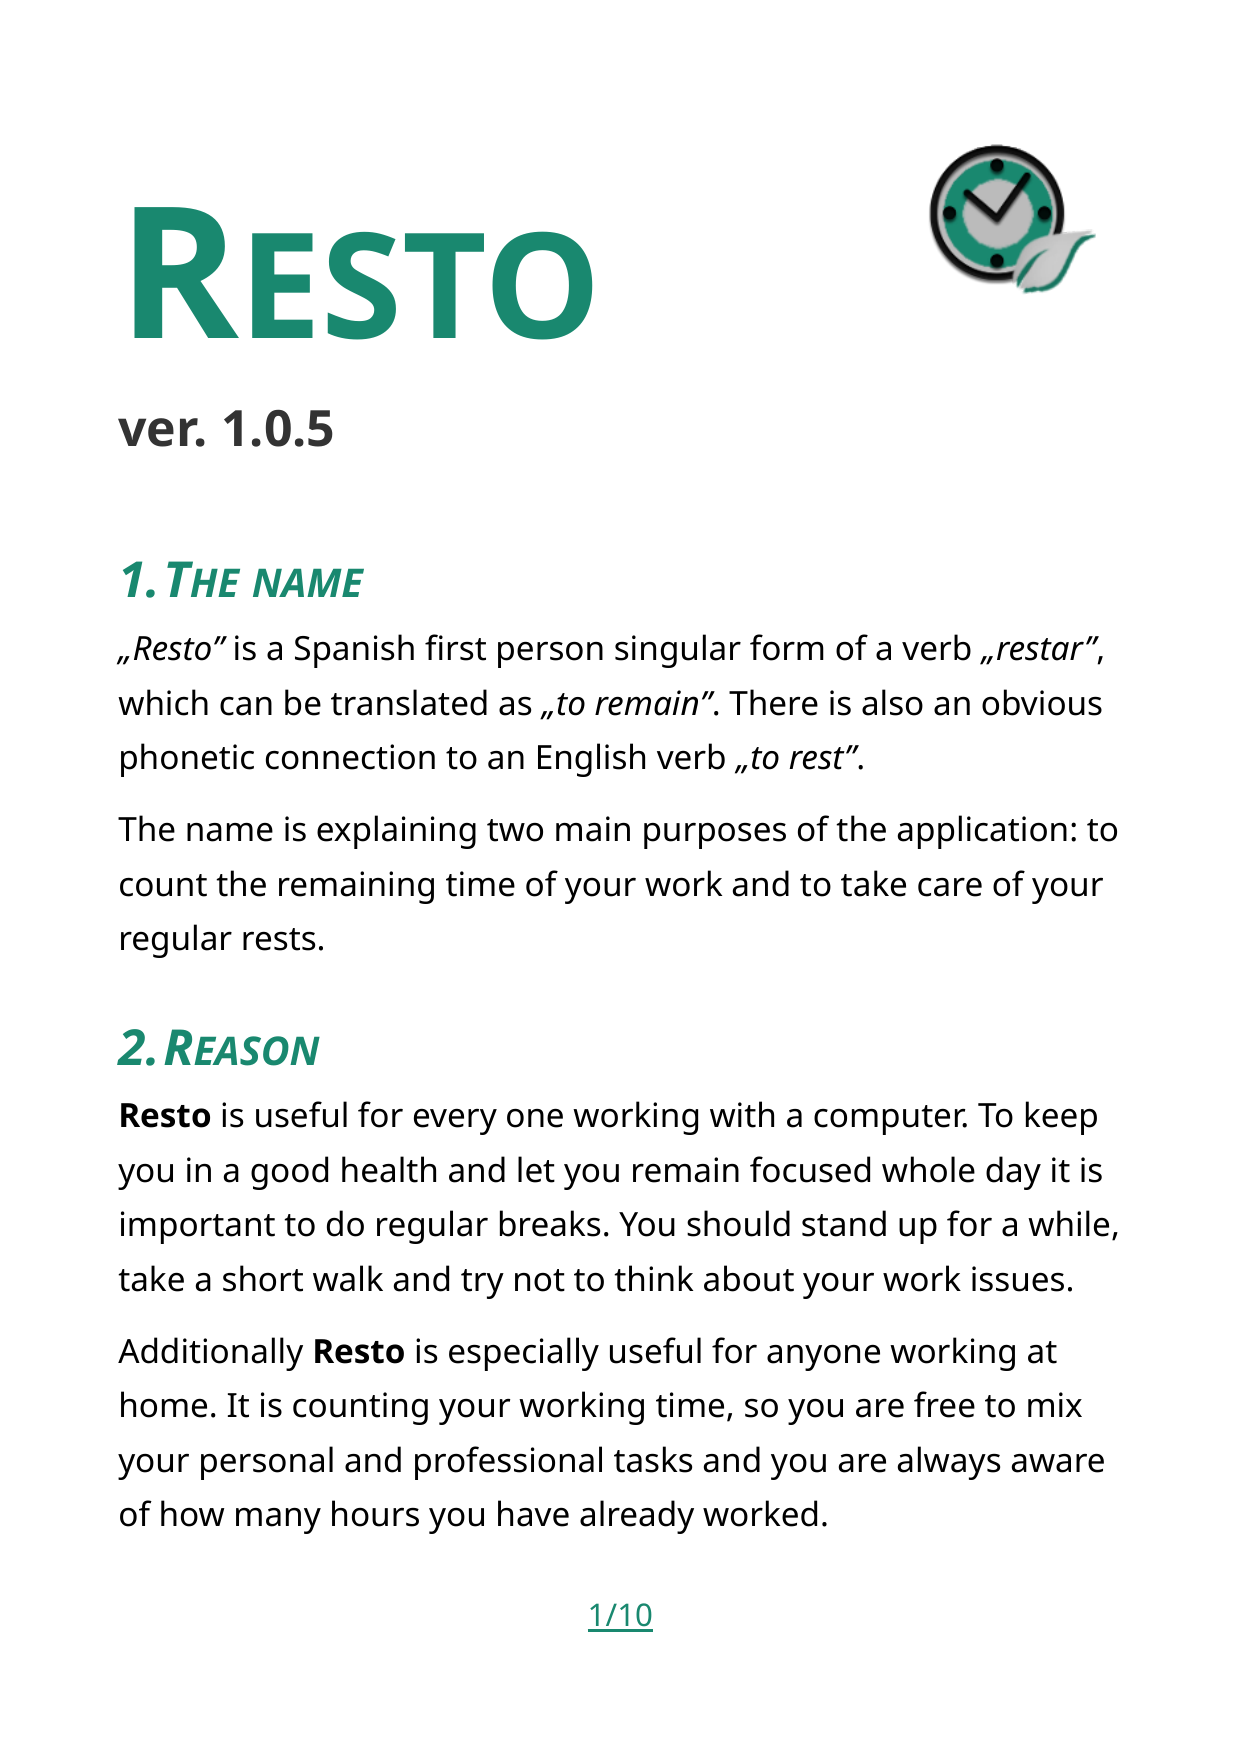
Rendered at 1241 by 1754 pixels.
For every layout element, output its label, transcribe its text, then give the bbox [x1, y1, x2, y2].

picture [927, 133, 1096, 303]
text Resto is useful for every one working with a computer. To keep you in a good health and let you remain focused whole day it is important to do regular breaks. You should stand up for a while, take a short walk and try not to think about your work issues. [118, 1092, 1122, 1301]
subtitle The name [118, 545, 1122, 612]
text The name is explaining two main purposes of the application: to count the remaining time of your work and to take care of your regular rests. [118, 806, 1122, 960]
text „Resto” is a Spanish first person singular form of a verb „restar”, which can be translated as „to remain”. There is also an obvious phonetic connection to an English verb „to rest”. [118, 625, 1122, 779]
title Resto [118, 143, 1122, 393]
text Additionally Resto is especially useful for anyone working at home. It is counting your working time, so you are free to mix your personal and professional tasks and you are always aware of how many hours you have already worked. [118, 1328, 1122, 1537]
subtitle Reason [118, 1012, 1122, 1079]
subtitle ver. 1.0.5 [118, 393, 1122, 461]
